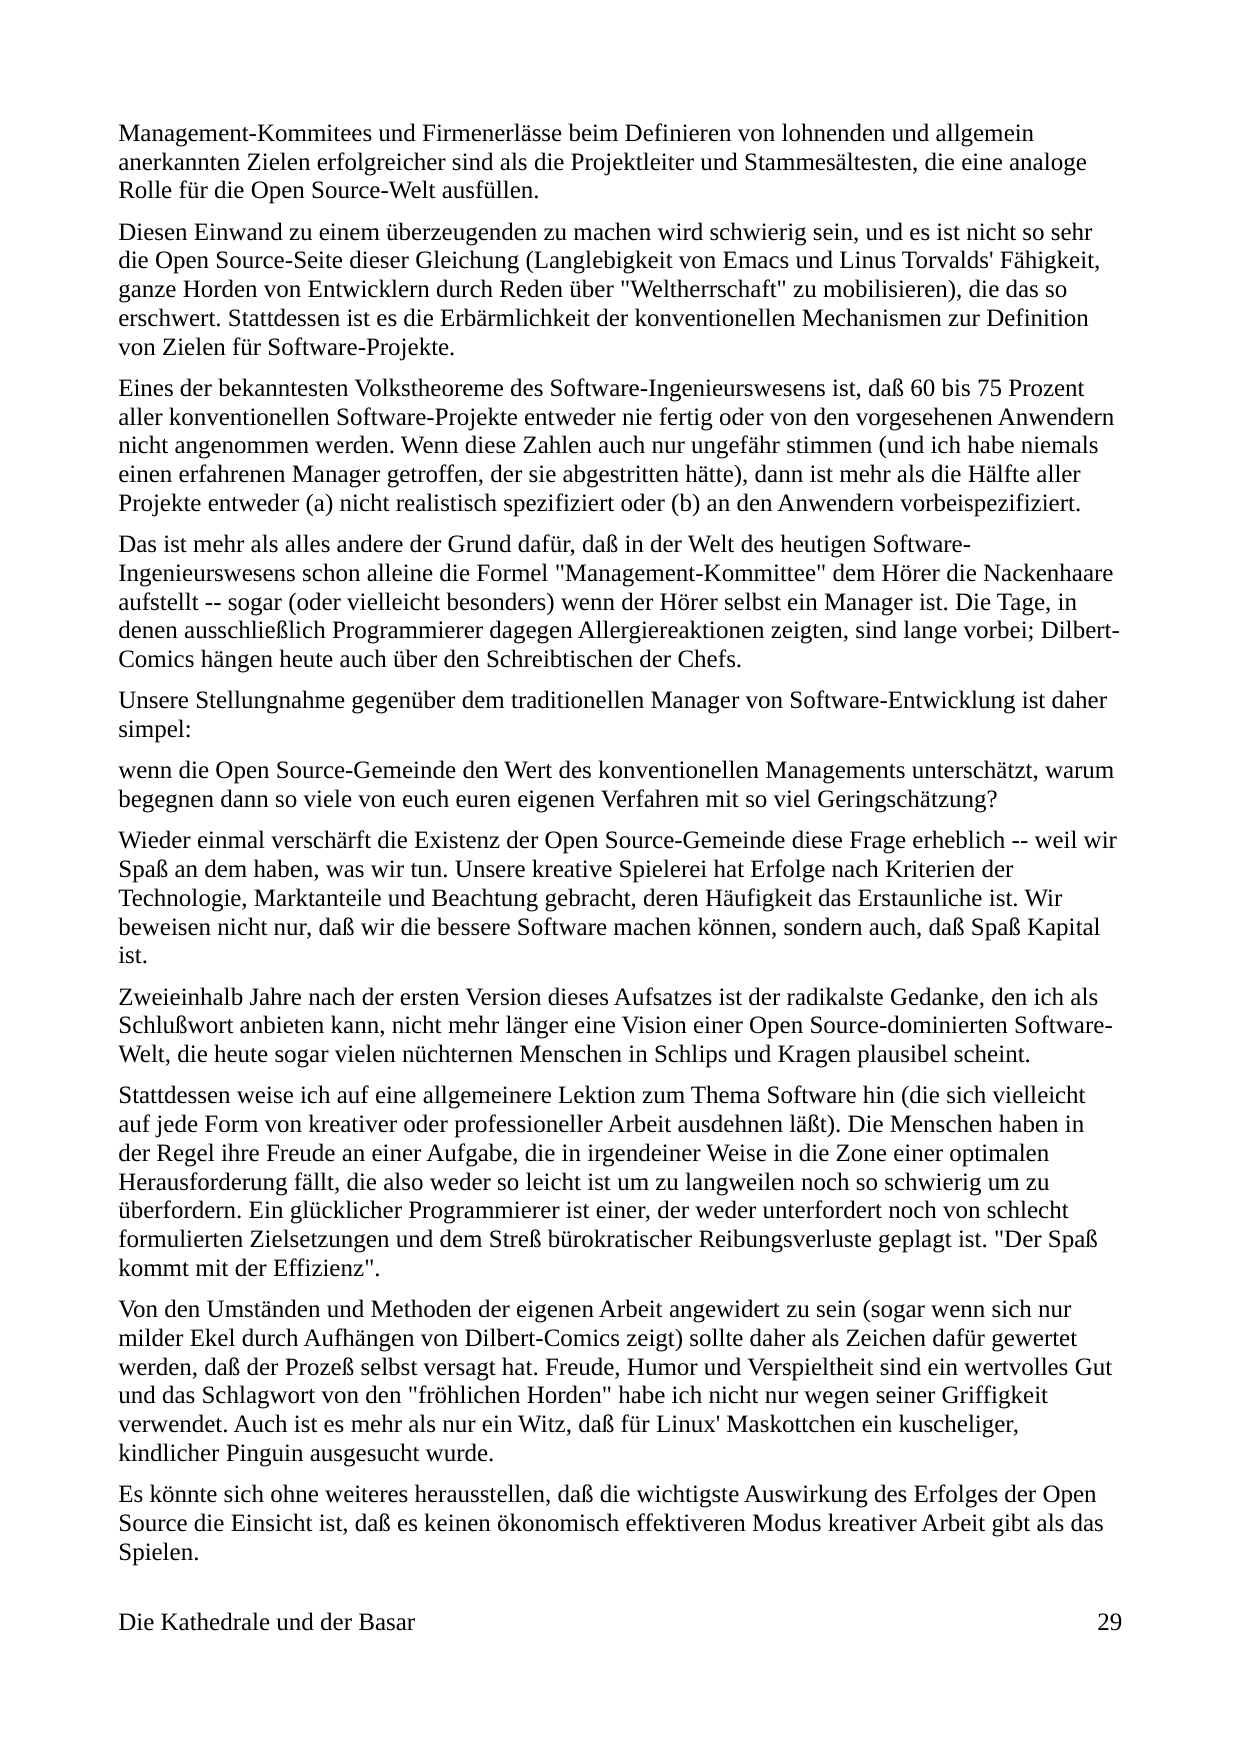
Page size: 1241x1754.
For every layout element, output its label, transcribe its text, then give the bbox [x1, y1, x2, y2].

text Von den Umständen und Methoden der eigenen Arbeit angewidert zu sein (sogar wenn sich nur milder Ekel durch Aufhängen von Dilbert-Comics zeigt) sollte daher als Zeichen dafür gewertet werden, daß der Prozeß selbst versagt hat. Freude, Humor und Verspieltheit sind ein wertvolles Gut und das Schlagwort von den "fröhlichen Horden" habe ich nicht nur wegen seiner Griffigkeit verwendet. Auch ist es mehr als nur ein Witz, daß für Linux' Maskottchen ein kuscheliger, kindlicher Pinguin ausgesucht wurde. [118, 1294, 1122, 1467]
text Diesen Einwand zu einem überzeugenden zu machen wird schwierig sein, und es ist nicht so sehr die Open Source-Seite dieser Gleichung (Langlebigkeit von Emacs und Linus Torvalds' Fähigkeit, ganze Horden von Entwicklern durch Reden über "Weltherrschaft" zu mobilisieren), die das so erschwert. Stattdessen ist es die Erbärmlichkeit der konventionellen Mechanismen zur Definition von Zielen für Software-Projekte. [118, 217, 1122, 361]
text Eines der bekanntesten Volkstheoreme des Software-Ingenieurswesens ist, daß 60 bis 75 Prozent aller konventionellen Software-Projekte entweder nie fertig oder von den vorgesehenen Anwendern nicht angenommen werden. Wenn diese Zahlen auch nur ungefähr stimmen (und ich habe niemals einen erfahrenen Manager getroffen, der sie abgestritten hätte), dann ist mehr als die Hälfte aller Projekte entweder (a) nicht realistisch spezifiziert oder (b) an den Anwendern vorbeispezifiziert. [118, 373, 1122, 517]
text Stattdessen weise ich auf eine allgemeinere Lektion zum Thema Software hin (die sich vielleicht auf jede Form von kreativer oder professioneller Arbeit ausdehnen läßt). Die Menschen haben in der Regel ihre Freude an einer Aufgabe, die in irgendeiner Weise in die Zone einer optimalen Herausforderung fällt, die also weder so leicht ist um zu langweilen noch so schwierig um zu überfordern. Ein glücklicher Programmierer ist einer, der weder unterfordert noch von schlecht formulierten Zielsetzungen und dem Streß bürokratischer Reibungsverluste geplagt ist. "Der Spaß kommt mit der Effizienz". [118, 1081, 1122, 1282]
text Zweieinhalb Jahre nach der ersten Version dieses Aufsatzes ist der radikalste Gedanke, den ich als Schlußwort anbieten kann, nicht mehr länger eine Vision einer Open Source-dominierten Software-Welt, die heute sogar vielen nüchternen Menschen in Schlips und Kragen plausibel scheint. [118, 982, 1122, 1068]
text Es könnte sich ohne weiteres herausstellen, daß die wichtigste Auswirkung des Erfolges der Open Source die Einsicht ist, daß es keinen ökonomisch effektiveren Modus kreativer Arbeit gibt als das Spielen. [118, 1479, 1122, 1566]
text Wieder einmal verschärft die Existenz der Open Source-Gemeinde diese Frage erheblich -- weil wir Spaß an dem haben, was wir tun. Unsere kreative Spielerei hat Erfolge nach Kriterien der Technologie, Marktanteile und Beachtung gebracht, deren Häufigkeit das Erstaunliche ist. Wir beweisen nicht nur, daß wir die bessere Software machen können, sondern auch, daß Spaß Kapital ist. [118, 826, 1122, 969]
text Das ist mehr als alles andere der Grund dafür, daß in der Welt des heutigen Software-Ingenieurswesens schon alleine die Formel "Management-Kommittee" dem Hörer die Nackenhaare aufstellt -- sogar (oder vielleicht besonders) wenn der Hörer selbst ein Manager ist. Die Tage, in denen ausschließlich Programmierer dagegen Allergiereaktionen zeigten, sind lange vorbei; Dilbert-Comics hängen heute auch über den Schreibtischen der Chefs. [118, 529, 1122, 673]
text Unsere Stellungnahme gegenüber dem traditionellen Manager von Software-Entwicklung ist daher simpel: [118, 686, 1122, 743]
text wenn die Open Source-Gemeinde den Wert des konventionellen Managements unterschätzt, warum begegnen dann so viele von euch euren eigenen Verfahren mit so viel Geringschätzung? [118, 756, 1122, 813]
text Management-Kommitees und Firmenerlässe beim Definieren von lohnenden und allgemein anerkannten Zielen erfolgreicher sind als die Projektleiter und Stammesältesten, die eine analoge Rolle für die Open Source-Welt ausfüllen. [118, 118, 1122, 204]
